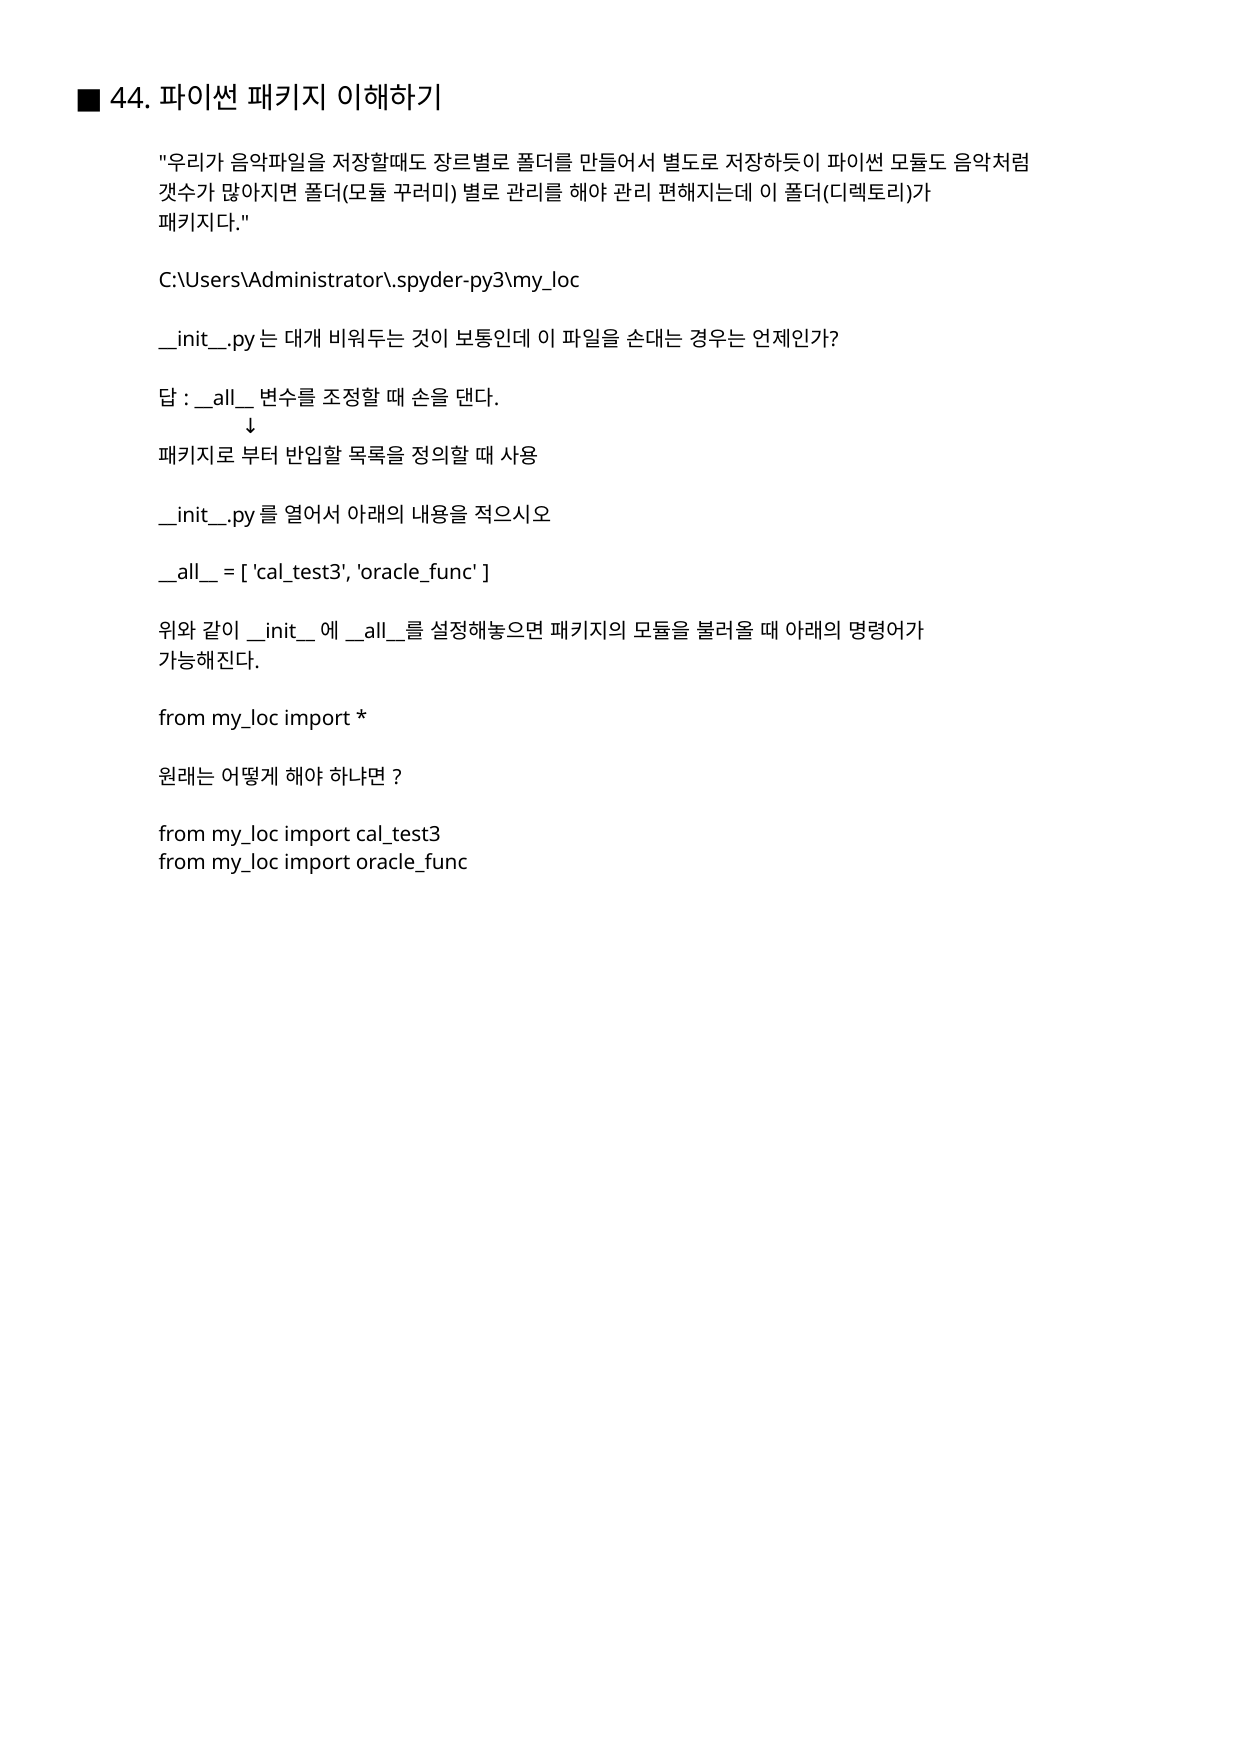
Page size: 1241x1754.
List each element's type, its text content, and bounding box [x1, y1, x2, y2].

text 패키지로 부터 반입할 목록을 정의할 때 사용 [75, 439, 1165, 470]
text "우리가 음악파일을 저장할때도 장르별로 폴더를 만들어서 별도로 저장하듯이 파이썬 모듈도 음악처럼 [75, 146, 1165, 176]
subtitle ■ 44. 파이썬 패키지 이해하기 [75, 75, 1165, 117]
text 가능해진다. [75, 644, 1165, 674]
text __all__ = [ 'cal_test3', 'oracle_func' ] [75, 557, 1165, 586]
text 위와 같이 __init__ 에 __all__를 설정해놓으면 패키지의 모듈을 불러올 때 아래의 명령어가 [75, 614, 1165, 644]
text __init__.py를 열어서 아래의 내용을 적으시오 [75, 498, 1165, 529]
text 원래는 어떻게 해야 하냐면 ? [75, 760, 1165, 790]
text ↓ [75, 411, 1165, 439]
text C:\Users\Administrator\.spyder-py3\my_loc [75, 265, 1165, 294]
text 패키지다." [75, 206, 1165, 237]
text 답 : __all__ 변수를 조정할 때 손을 댄다. [75, 381, 1165, 411]
text __init__.py는 대개 비워두는 것이 보통인데 이 파일을 손대는 경우는 언제인가? [75, 322, 1165, 352]
text from my_loc import cal_test3 [75, 819, 1165, 847]
text from my_loc import oracle_func [75, 847, 1165, 876]
text from my_loc import * [75, 703, 1165, 731]
text 갯수가 많아지면 폴더(모듈 꾸러미) 별로 관리를 해야 관리 편해지는데 이 폴더(디렉토리)가 [75, 176, 1165, 206]
